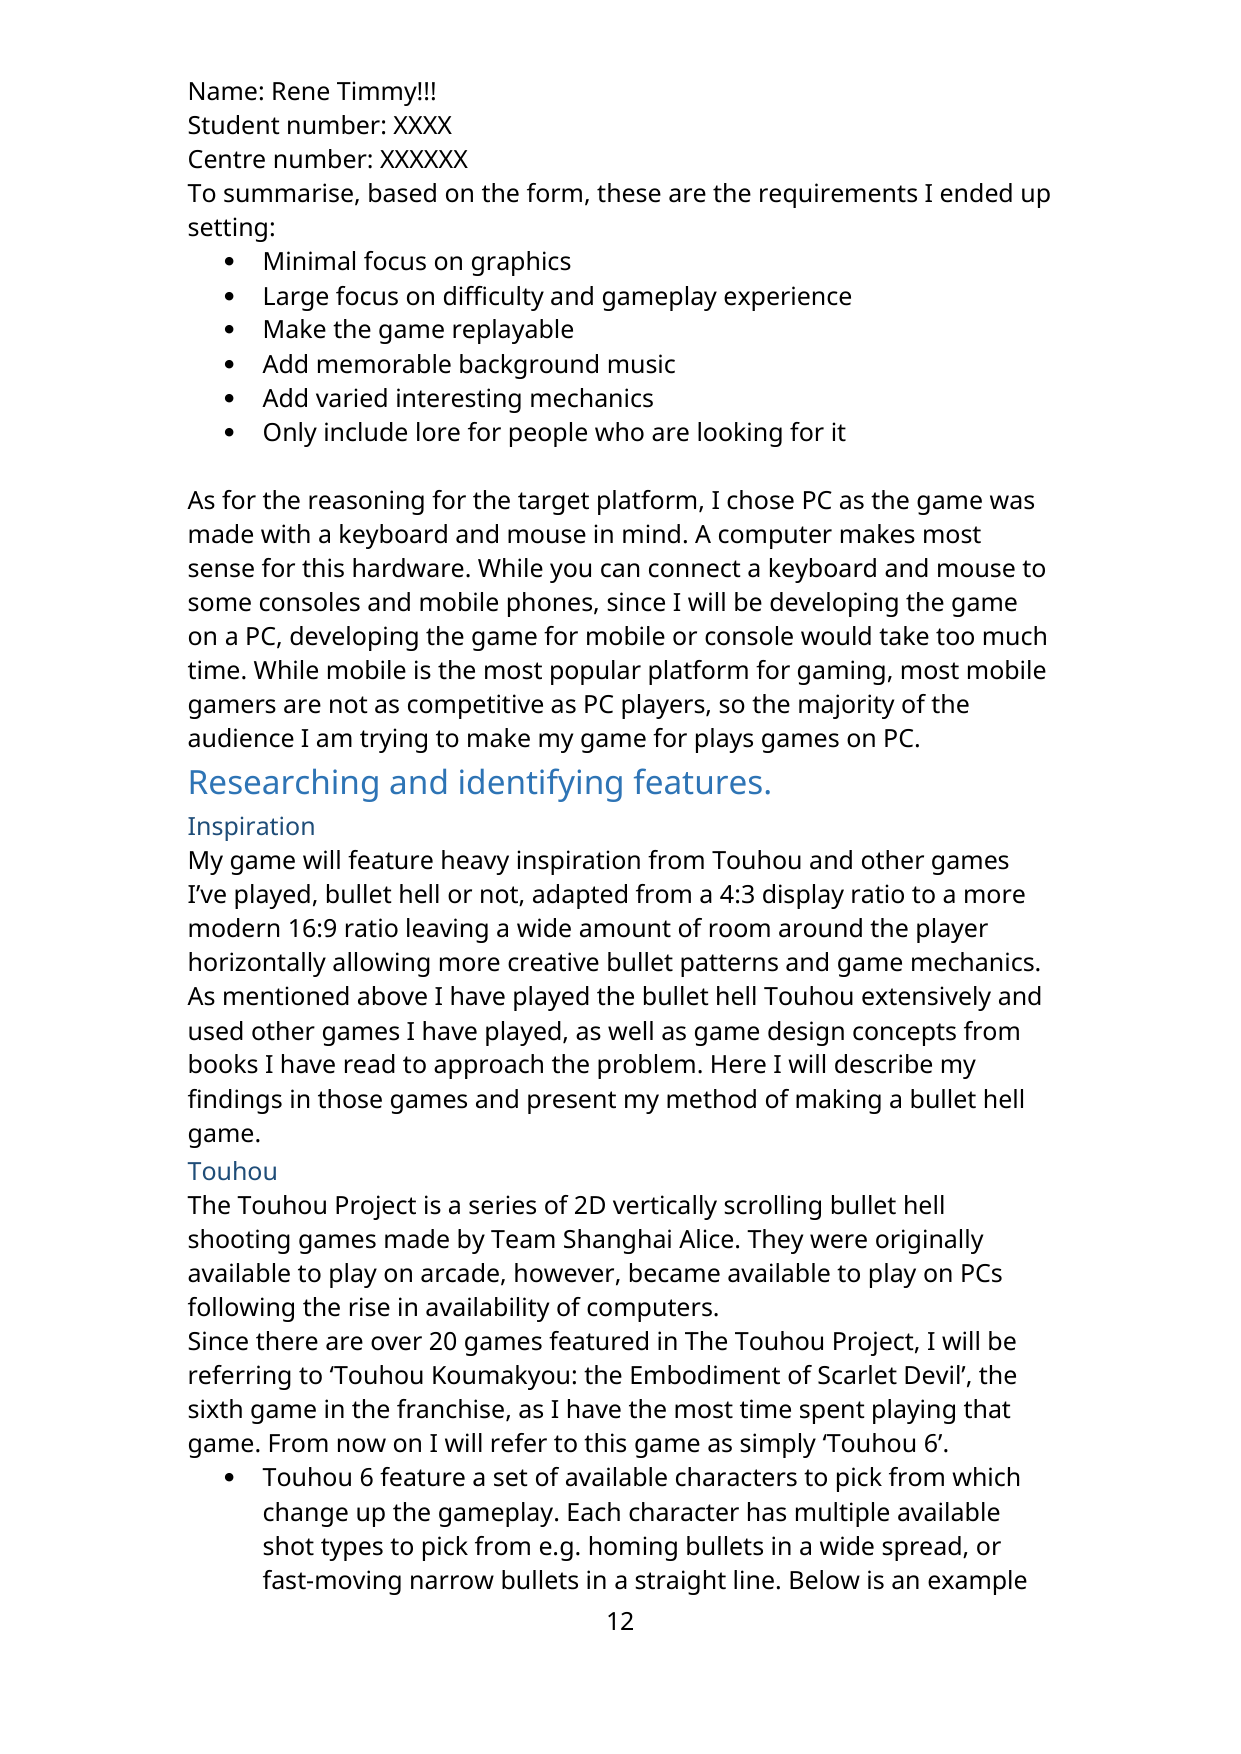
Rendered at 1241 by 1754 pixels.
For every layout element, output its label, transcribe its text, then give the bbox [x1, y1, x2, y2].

subtitle Touhou [187, 1153, 1053, 1188]
text To summarise, based on the form, these are the requirements I ended up setting: [187, 176, 1053, 244]
list Minimal focus on graphics [225, 244, 1053, 278]
list Make the game replayable [225, 312, 1053, 346]
list Touhou 6 feature a set of available characters to pick from which change up the gameplay. Each character has multiple available shot types to pick from e.g. homing bullets in a wide spread, or fast-moving narrow bullets in a straight line. Below is an example [225, 1460, 1053, 1596]
list Large focus on difficulty and gameplay experience [225, 278, 1053, 312]
subtitle Researching and identifying features. [187, 759, 1053, 804]
text My game will feature heavy inspiration from Touhou and other games I’ve played, bullet hell or not, adapted from a 4:3 display ratio to a more modern 16:9 ratio leaving a wide amount of room around the player horizontally allowing more creative bullet patterns and game mechanics. [187, 843, 1053, 979]
subtitle Inspiration [187, 809, 1053, 843]
text Since there are over 20 games featured in The Touhou Project, I will be referring to ‘Touhou Koumakyou: the Embodiment of Scarlet Devil’, the sixth game in the franchise, as I have the most time spent playing that game. From now on I will refer to this game as simply ‘Touhou 6’. [187, 1324, 1053, 1460]
list Only include lore for people who are looking for it [225, 414, 1053, 448]
text The Touhou Project is a series of 2D vertically scrolling bullet hell shooting games made by Team Shanghai Alice. They were originally available to play on arcade, however, became available to play on PCs following the rise in availability of computers. [187, 1188, 1053, 1324]
list Add varied interesting mechanics [225, 380, 1053, 414]
text As for the reasoning for the target platform, I chose PC as the game was made with a keyboard and mouse in mind. A computer makes most sense for this hardware. While you can connect a keyboard and mouse to some consoles and mobile phones, since I will be developing the game on a PC, developing the game for mobile or console would take too much time. While mobile is the most popular platform for gaming, most mobile gamers are not as competitive as PC players, so the majority of the audience I am trying to make my game for plays games on PC. [187, 482, 1053, 755]
list Add memorable background music [225, 346, 1053, 380]
text As mentioned above I have played the bullet hell Touhou extensively and used other games I have played, as well as game design concepts from books I have read to approach the problem. Here I will describe my findings in those games and present my method of making a bullet hell game. [187, 979, 1053, 1149]
